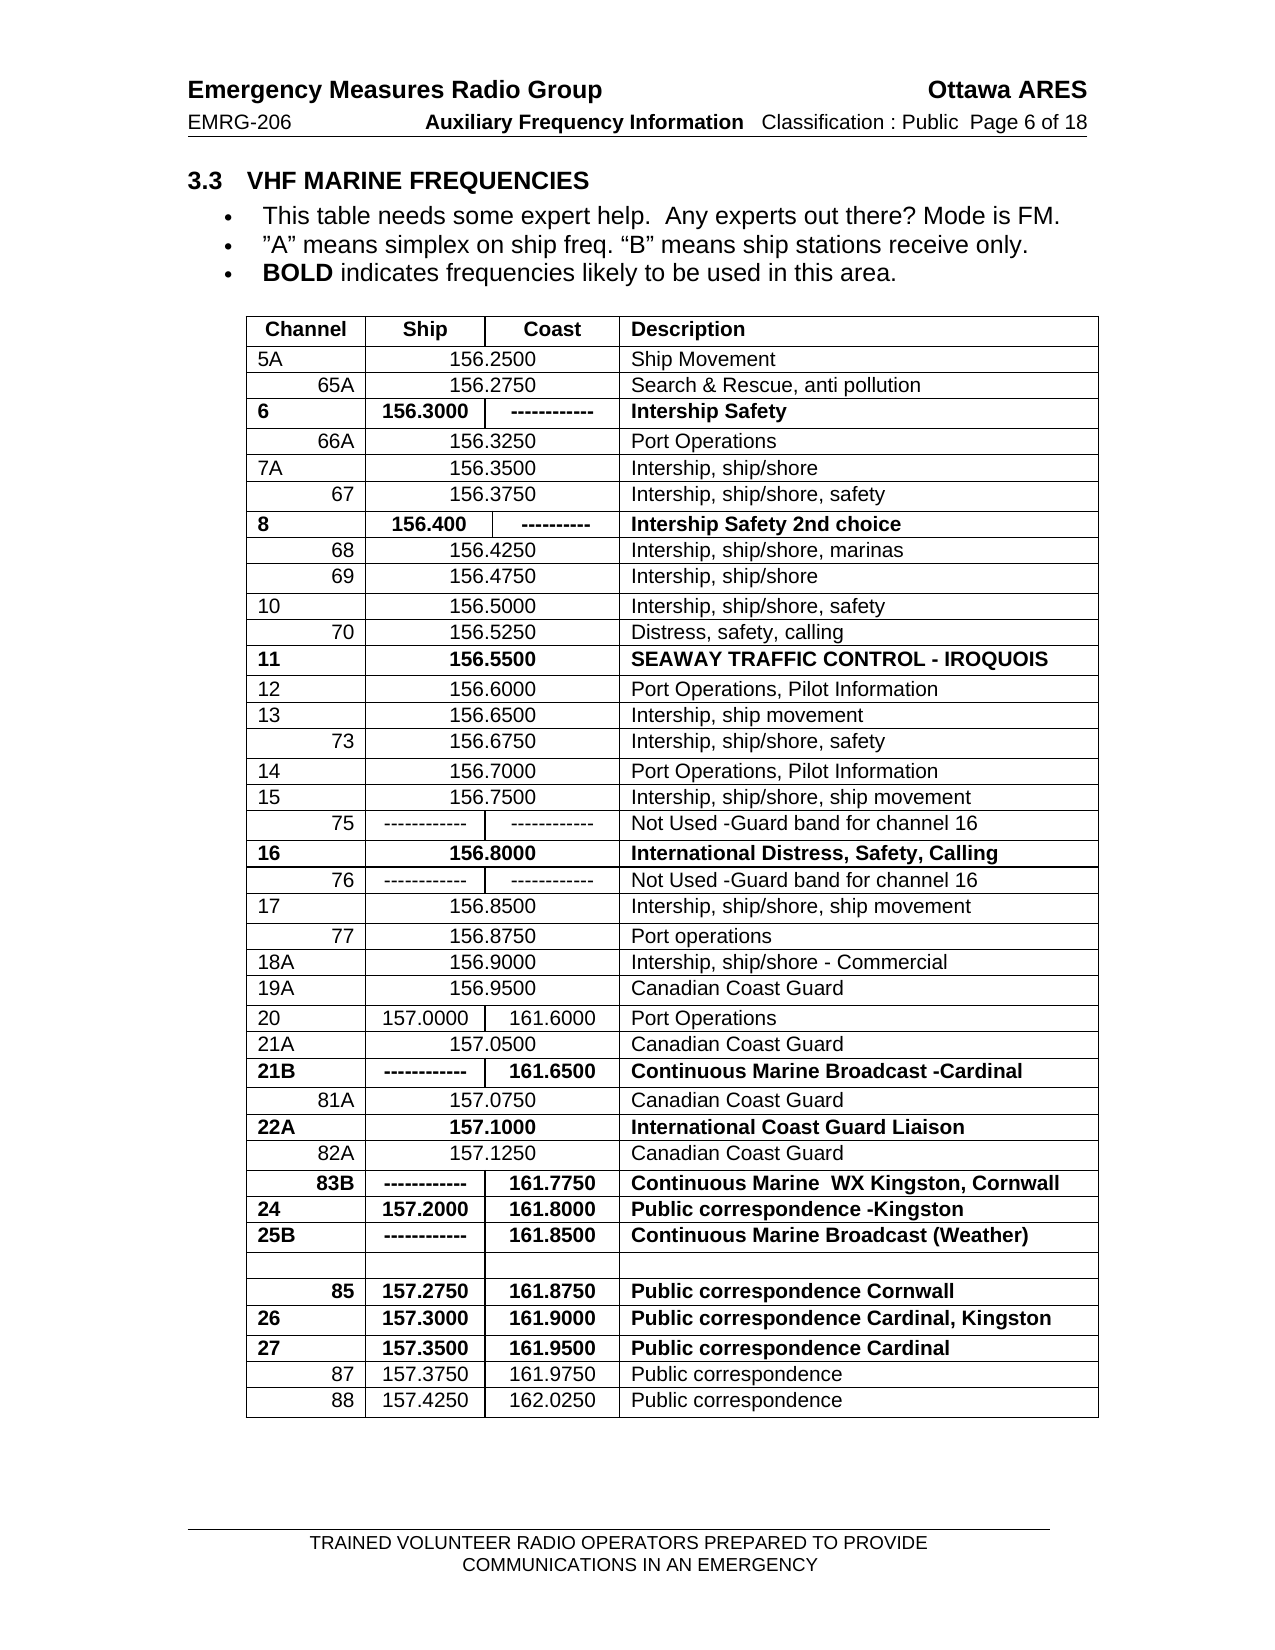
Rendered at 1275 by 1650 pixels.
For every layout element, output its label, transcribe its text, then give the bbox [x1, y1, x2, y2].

table_cell Port Operations [620, 429, 1098, 454]
table_cell Public correspondence Cardinal [620, 1336, 1098, 1361]
table_cell 70 [247, 620, 365, 645]
subtitle VHF Marine frequencies [187, 166, 1087, 194]
table_cell 11 [247, 646, 365, 675]
table_cell 66A [247, 429, 365, 454]
table_cell 20 [247, 1006, 365, 1031]
table_cell 157.3750 [366, 1362, 484, 1387]
table_cell Public correspondence [620, 1362, 1098, 1387]
table_cell Ship Movement [620, 347, 1098, 372]
table_cell SEAWAY TRAFFIC CONTROL - IROQUOIS [620, 646, 1098, 675]
table_cell ------------ [366, 1059, 484, 1087]
table_cell 14 [247, 759, 365, 784]
table_cell Canadian Coast Guard [620, 976, 1098, 1005]
table_cell ------------ [486, 399, 619, 428]
table_cell 156.5250 [366, 620, 619, 645]
table_header Description [620, 317, 1098, 346]
table_cell Intership, ship/shore - Commercial [620, 950, 1098, 975]
table_cell 77 [247, 924, 365, 949]
table_cell 156.3000 [366, 399, 484, 428]
table_cell Intership, ship/shore, marinas [620, 538, 1098, 563]
table_cell 157.2750 [366, 1279, 484, 1304]
table_cell 156.6750 [366, 729, 619, 758]
list BOLD indicates frequencies likely to be used in this area. [225, 258, 1087, 316]
table_cell Continuous Marine Broadcast -Cardinal [620, 1059, 1098, 1087]
table_cell 88 [247, 1388, 365, 1417]
table_cell Public correspondence [620, 1388, 1098, 1417]
table_cell 157.0500 [366, 1032, 619, 1057]
table_cell ------------ [366, 1171, 484, 1196]
table_cell ------------ [366, 811, 484, 840]
table_cell 161.7750 [486, 1171, 619, 1196]
table_cell 5A [247, 347, 365, 372]
table_cell 157.3500 [366, 1336, 484, 1361]
table_header Channel [247, 317, 365, 346]
table_cell 27 [247, 1336, 365, 1361]
table_cell [366, 1253, 484, 1278]
table_cell 161.9500 [486, 1336, 619, 1361]
table_cell Public correspondence Cornwall [620, 1279, 1098, 1304]
table_cell 19A [247, 976, 365, 1005]
list ”A” means simplex on ship freq. “B” means ship stations receive only. [225, 229, 1087, 258]
table_cell 8 [247, 512, 365, 537]
table_cell 156.9000 [366, 950, 619, 975]
table_cell Canadian Coast Guard [620, 1088, 1098, 1113]
table_cell 156.9500 [366, 976, 619, 1005]
table_cell 156.4250 [366, 538, 619, 563]
table_cell 68 [247, 538, 365, 563]
table_cell Port Operations, Pilot Information [620, 676, 1098, 702]
table_cell 157.3000 [366, 1306, 484, 1334]
table_cell [620, 1253, 1098, 1278]
table_cell ---------- [493, 512, 619, 537]
table_cell 157.2000 [366, 1197, 484, 1222]
table_cell 161.8500 [486, 1223, 619, 1252]
table_cell 73 [247, 729, 365, 758]
list This table needs some expert help. Any experts out there? Mode is FM. [225, 201, 1087, 229]
table_cell 156.400 [366, 512, 492, 537]
table_cell 156.3500 [366, 455, 619, 481]
table_cell 156.5000 [366, 594, 619, 619]
table_cell 65A [247, 373, 365, 398]
table_cell 21A [247, 1032, 365, 1057]
table_cell 156.6500 [366, 703, 619, 728]
table_cell Not Used -Guard band for channel 16 [620, 811, 1098, 840]
table_cell Port Operations [620, 1006, 1098, 1031]
table_cell International Distress, Safety, Calling [620, 841, 1098, 866]
table_cell 24 [247, 1197, 365, 1222]
table_cell Continuous Marine Broadcast (Weather) [620, 1223, 1098, 1252]
table_cell 75 [247, 811, 365, 840]
table_cell 17 [247, 894, 365, 922]
table_cell 157.1000 [366, 1115, 619, 1140]
table_cell 15 [247, 785, 365, 810]
table_cell Intership, ship/shore, ship movement [620, 894, 1098, 922]
table_cell 161.8000 [486, 1197, 619, 1222]
table_cell Continuous Marine WX Kingston, Cornwall [620, 1171, 1098, 1196]
table_header Ship [366, 317, 484, 346]
table_cell 156.8000 [366, 841, 619, 866]
table_cell 157.4250 [366, 1388, 484, 1417]
table_cell 162.0250 [486, 1388, 619, 1417]
table_cell 156.3250 [366, 429, 619, 454]
table_cell Port Operations, Pilot Information [620, 759, 1098, 784]
table_cell 156.4750 [366, 564, 619, 593]
table_cell Public correspondence Cardinal, Kingston [620, 1306, 1098, 1334]
table_cell Intership, ship/shore [620, 455, 1098, 481]
table_cell Canadian Coast Guard [620, 1141, 1098, 1170]
table_cell 25B [247, 1223, 365, 1252]
table_cell 156.8750 [366, 924, 619, 949]
table_cell 157.0000 [366, 1006, 484, 1031]
table_cell Intership, ship movement [620, 703, 1098, 728]
table_cell 161.6500 [486, 1059, 619, 1087]
table_cell Intership, ship/shore [620, 564, 1098, 593]
table_cell 81A [247, 1088, 365, 1113]
table_cell 161.9000 [486, 1306, 619, 1334]
table_cell 21B [247, 1059, 365, 1087]
table_cell 87 [247, 1362, 365, 1387]
table_cell Search & Rescue, anti pollution [620, 373, 1098, 398]
table_cell 156.7500 [366, 785, 619, 810]
table_cell 69 [247, 564, 365, 593]
table_cell 161.9750 [486, 1362, 619, 1387]
table_cell Intership Safety [620, 399, 1098, 428]
table_cell 157.0750 [366, 1088, 619, 1113]
table_cell Port operations [620, 924, 1098, 949]
table_cell 16 [247, 841, 365, 866]
table_cell [247, 1253, 365, 1278]
table_cell 156.3750 [366, 482, 619, 511]
table_cell Canadian Coast Guard [620, 1032, 1098, 1057]
table_cell Intership, ship/shore, ship movement [620, 785, 1098, 810]
table_cell Not Used -Guard band for channel 16 [620, 868, 1098, 893]
table_cell 10 [247, 594, 365, 619]
table_cell 7A [247, 455, 365, 481]
table_cell 83B [247, 1171, 365, 1196]
table_cell 18A [247, 950, 365, 975]
table_cell Intership, ship/shore, safety [620, 482, 1098, 511]
table_cell 12 [247, 676, 365, 702]
table_cell 156.7000 [366, 759, 619, 784]
table_cell 6 [247, 399, 365, 428]
table_cell International Coast Guard Liaison [620, 1115, 1098, 1140]
table_cell 76 [247, 868, 365, 893]
table_cell 22A [247, 1115, 365, 1140]
table_cell Intership, ship/shore, safety [620, 594, 1098, 619]
table_cell ------------ [486, 868, 619, 893]
table_cell ------------ [366, 868, 484, 893]
table_cell ------------ [366, 1223, 484, 1252]
table_cell 156.8500 [366, 894, 619, 922]
table_header Coast [486, 317, 619, 346]
table_cell 156.2500 [366, 347, 619, 372]
table_cell Distress, safety, calling [620, 620, 1098, 645]
table_cell 156.2750 [366, 373, 619, 398]
table_cell 161.8750 [486, 1279, 619, 1304]
table_cell 67 [247, 482, 365, 511]
table_cell 82A [247, 1141, 365, 1170]
table_cell ------------ [486, 811, 619, 840]
table_cell 156.5500 [366, 646, 619, 675]
table_cell Intership, ship/shore, safety [620, 729, 1098, 758]
table_cell 161.6000 [486, 1006, 619, 1031]
table_cell Intership Safety 2nd choice [620, 512, 1098, 537]
table_cell Public correspondence -Kingston [620, 1197, 1098, 1222]
table_cell 26 [247, 1306, 365, 1334]
table_cell 156.6000 [366, 676, 619, 702]
table_cell [486, 1253, 619, 1278]
table_cell 157.1250 [366, 1141, 619, 1170]
table_cell 13 [247, 703, 365, 728]
table_cell 85 [247, 1279, 365, 1304]
